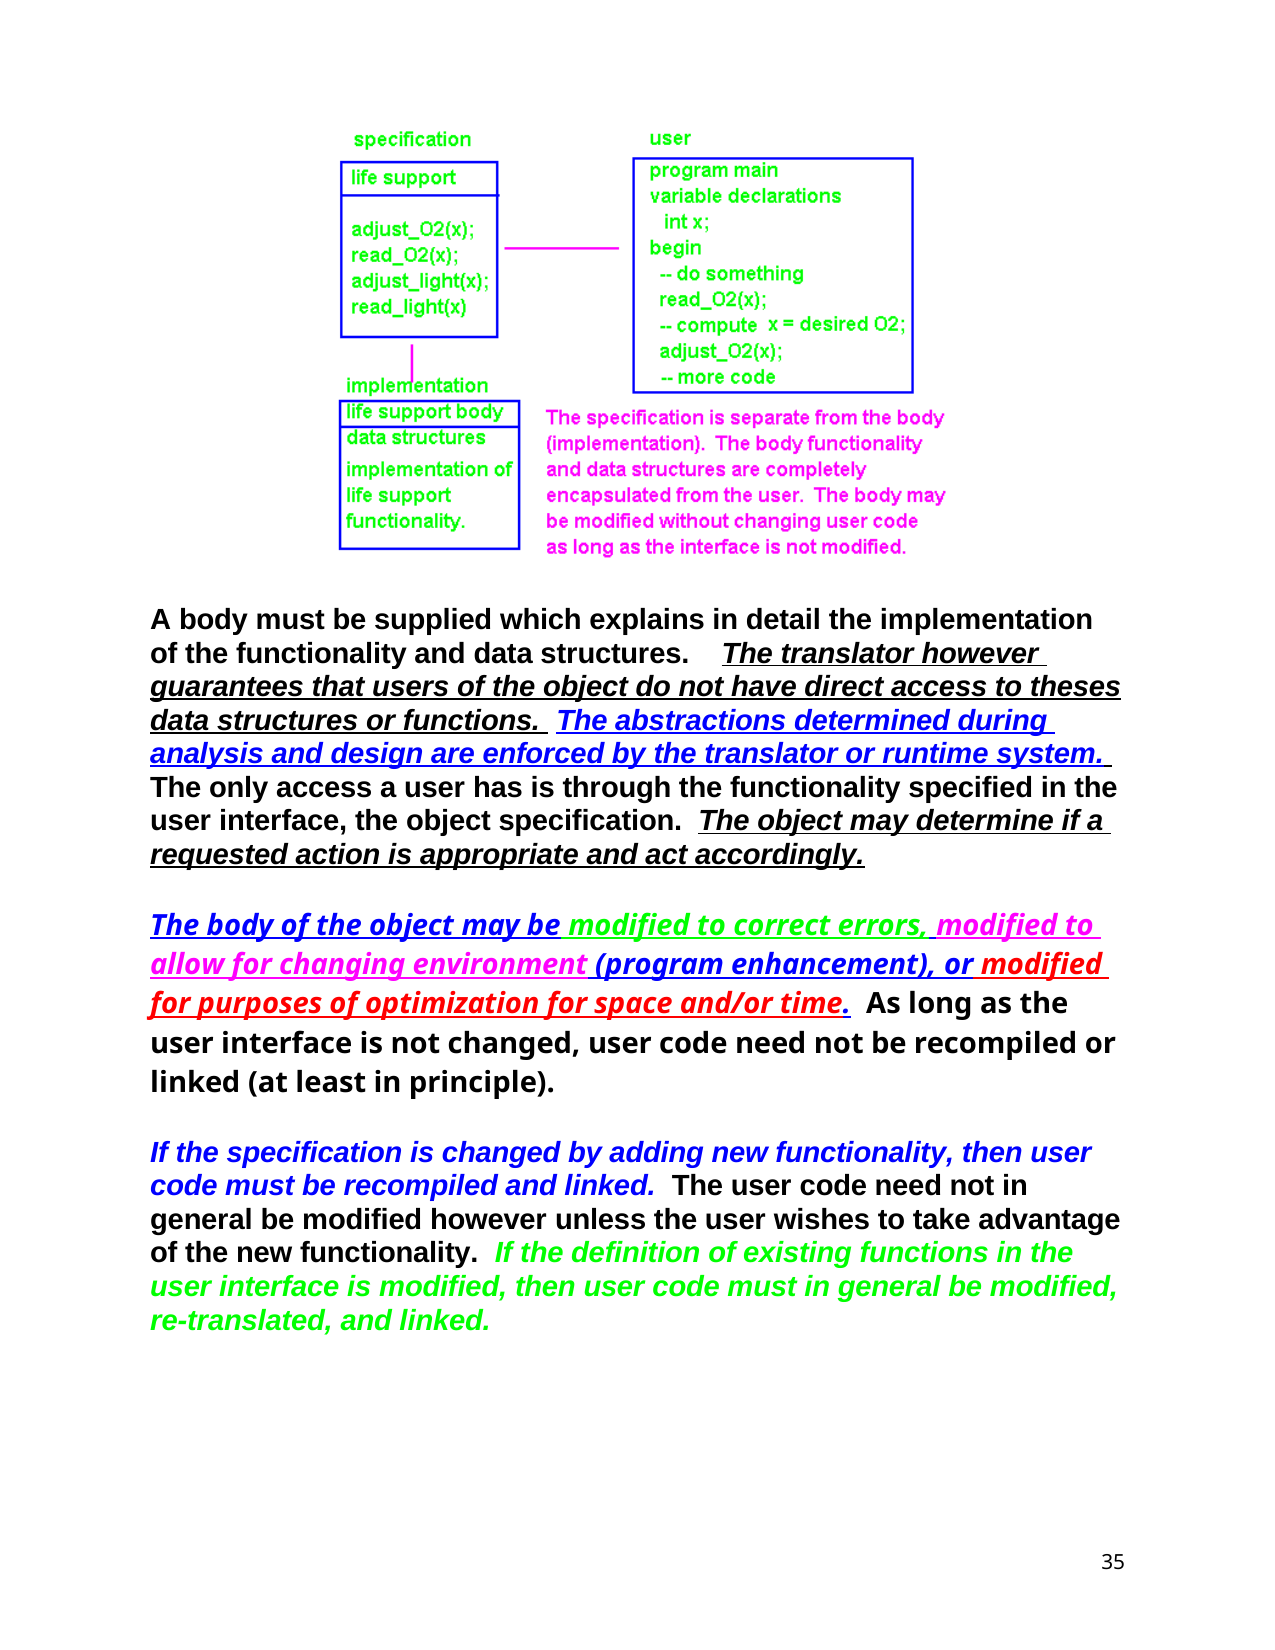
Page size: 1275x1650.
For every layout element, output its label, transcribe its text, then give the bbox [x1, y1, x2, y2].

text A body must be supplied which explains in detail the implementation of the functionality and data structures. The translator however guarantees that users of the object do not have direct access to theses data structures or functions. The abstractions determined during analysis and design are enforced by the translator or runtime system. The only access a user has is through the functionality specified in the user interface, the object specification. The object may determine if a requested action is appropriate and act accordingly. [150, 602, 1125, 870]
text The body of the object may be modified to correct errors, modified to allow for changing environment (program enhancement), or modified for purposes of optimization for space and/or time. As long as the user interface is not changed, user code need not be recompiled or linked (at least in principle). [150, 904, 1125, 1101]
text If the specification is changed by adding new functionality, then user code must be recompiled and linked. The user code need not in general be modified however unless the user wishes to take advantage of the new functionality. If the definition of existing functions in the user interface is modified, then user code must in general be modified, re-translated, and linked. [150, 1135, 1125, 1336]
